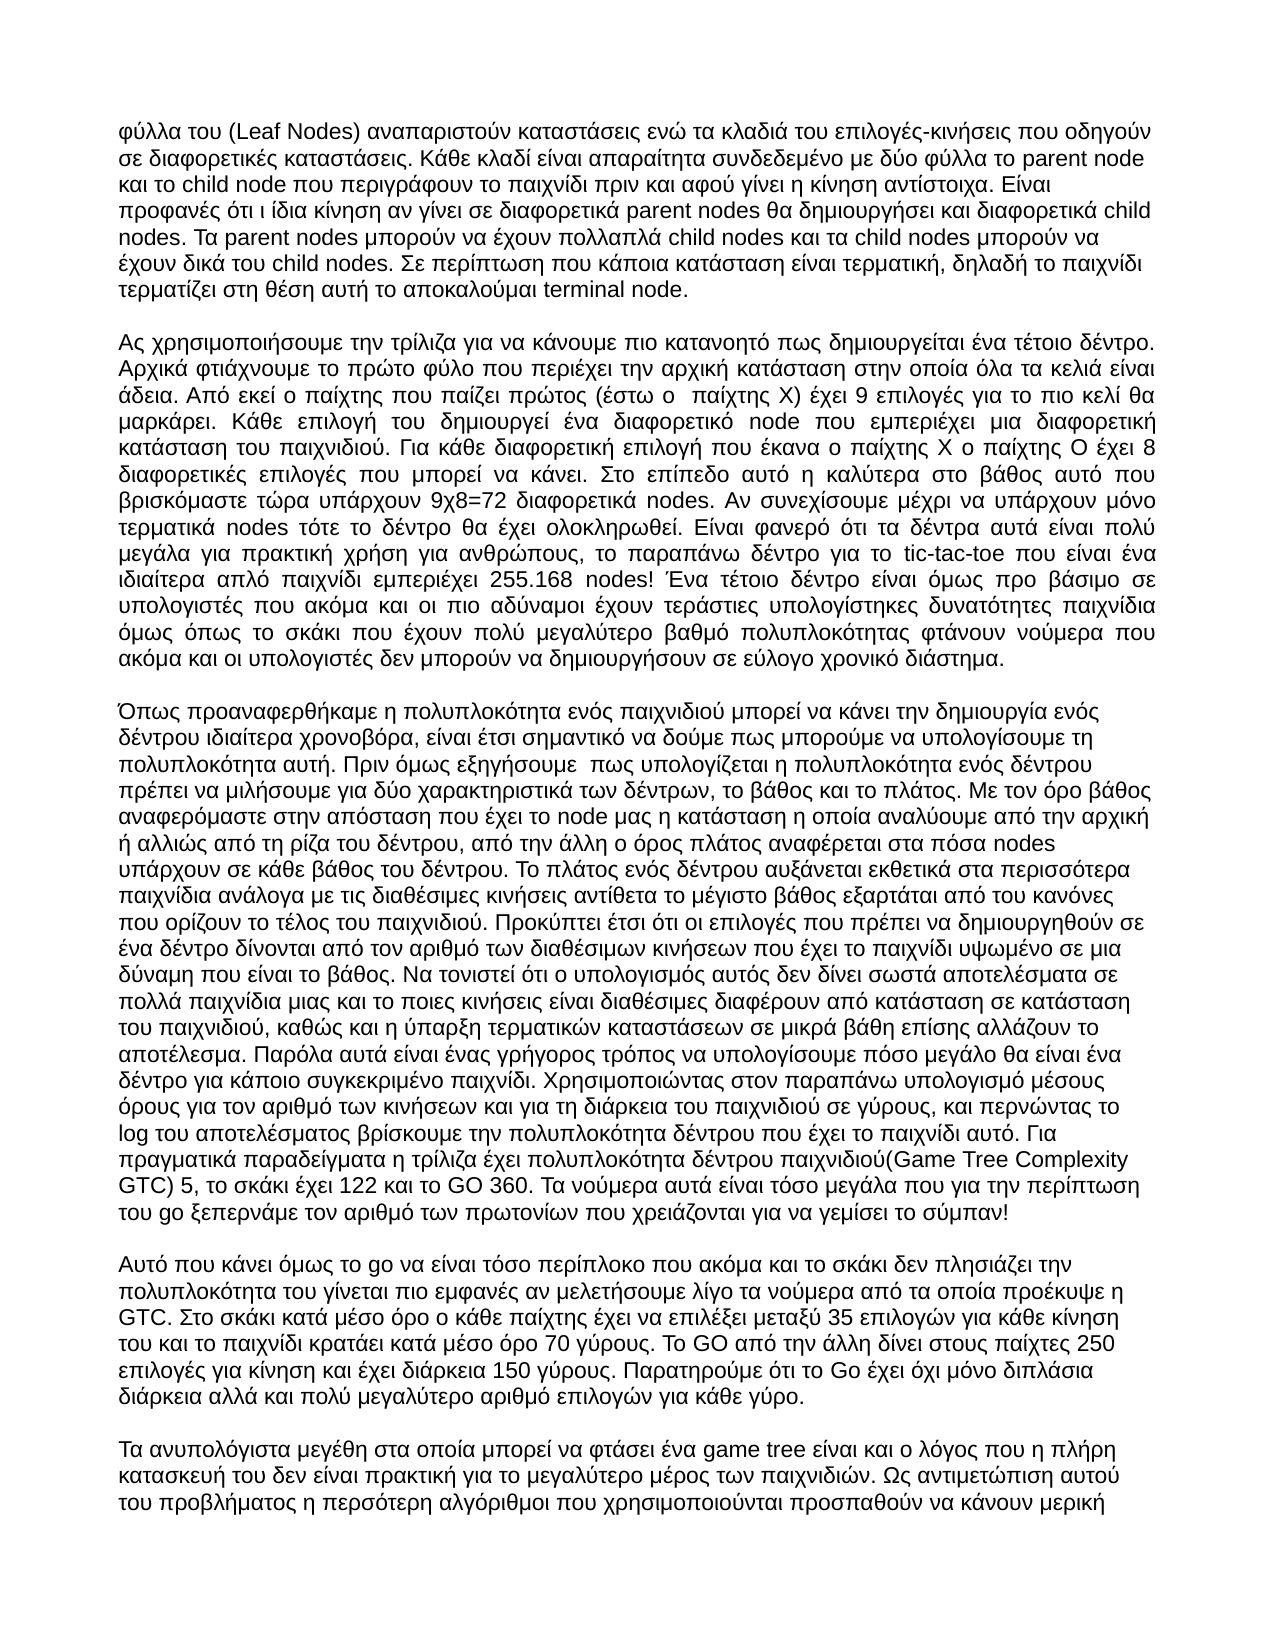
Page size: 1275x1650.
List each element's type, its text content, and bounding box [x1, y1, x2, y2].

text Αυτό που κάνει όμως το go να είναι τόσο περίπλοκο που ακόμα και το σκάκι δεν πλησιάζει την πολυπλοκότητα του γίνεται πιο εμφανές αν μελετήσουμε λίγο τα νούμερα από τα οποία προέκυψε η GTC. Στο σκάκι κατά μέσο όρο ο κάθε παίχτης έχει να επιλέξει μεταξύ 35 επιλογών για κάθε κίνηση του και το παιχνίδι κρατάει κατά μέσο όρο 70 γύρους. Το GO από την άλλη δίνει στους παίχτες 250 επιλογές για κίνηση και έχει διάρκεια 150 γύρους. Παρατηρούμε ότι το Go έχει όχι μόνο διπλάσια διάρκεια αλλά και πολύ μεγαλύτερο αριθμό επιλογών για κάθε γύρο. [118, 1251, 1157, 1409]
text φύλλα του (Leaf Nodes) αναπαριστούν καταστάσεις ενώ τα κλαδιά του επιλογές-κινήσεις που οδηγούν σε διαφορετικές καταστάσεις. Κάθε κλαδί είναι απαραίτητα συνδεδεμένο με δύο φύλλα το parent node και το child node που περιγράφουν το παιχνίδι πριν και αφού γίνει η κίνηση αντίστοιχα. Είναι προφανές ότι ι ίδια κίνηση αν γίνει σε διαφορετικά parent nodes θα δημιουργήσει και διαφορετικά child nodes. Τα parent nodes μπορούν να έχουν πολλαπλά child nodes και τα child nodes μπορούν να έχουν δικά του child nodes. Σε περίπτωση που κάποια κατάσταση είναι τερματική, δηλαδή το παιχνίδι τερματίζει στη θέση αυτή το αποκαλούμαι terminal node. [118, 118, 1157, 303]
text Όπως προαναφερθήκαμε η πολυπλοκότητα ενός παιχνιδιού μπορεί να κάνει την δημιουργία ενός δέντρου ιδιαίτερα χρονοβόρα, είναι έτσι σημαντικό να δούμε πως μπορούμε να υπολογίσουμε τη πολυπλοκότητα αυτή. Πριν όμως εξηγήσουμε πως υπολογίζεται η πολυπλοκότητα ενός δέντρου πρέπει να μιλήσουμε για δύο χαρακτηριστικά των δέντρων, το βάθος και το πλάτος. Με τον όρο βάθος αναφερόμαστε στην απόσταση που έχει το node μας η κατάσταση η οποία αναλύουμε από την αρχική ή αλλιώς από τη ρίζα του δέντρου, από την άλλη ο όρος πλάτος αναφέρεται στα πόσα nodes υπάρχουν σε κάθε βάθος του δέντρου. Το πλάτος ενός δέντρου αυξάνεται εκθετικά στα περισσότερα παιχνίδια ανάλογα με τις διαθέσιμες κινήσεις αντίθετα το μέγιστο βάθος εξαρτάται από του κανόνες που ορίζουν το τέλος του παιχνιδιού. Προκύπτει έτσι ότι οι επιλογές που πρέπει να δημιουργηθούν σε ένα δέντρο δίνονται από τον αριθμό των διαθέσιμων κινήσεων που έχει το παιχνίδι υψωμένο σε μια δύναμη που είναι το βάθος. Να τονιστεί ότι ο υπολογισμός αυτός δεν δίνει σωστά αποτελέσματα σε πολλά παιχνίδια μιας και το ποιες κινήσεις είναι διαθέσιμες διαφέρουν από κατάσταση σε κατάσταση του παιχνιδιού, καθώς και η ύπαρξη τερματικών καταστάσεων σε μικρά βάθη επίσης αλλάζουν το αποτέλεσμα. Παρόλα αυτά είναι ένας γρήγορος τρόπος να υπολογίσουμε πόσο μεγάλο θα είναι ένα δέντρο για κάποιο συγκεκριμένο παιχνίδι. Χρησιμοποιώντας στον παραπάνω υπολογισμό μέσους όρους για τον αριθμό των κινήσεων και για τη διάρκεια του παιχνιδιού σε γύρους, και περνώντας το log του αποτελέσματος βρίσκουμε την πολυπλοκότητα δέντρου που έχει το παιχνίδι αυτό. Για πραγματικά παραδείγματα η τρίλιζα έχει πολυπλοκότητα δέντρου παιχνιδιού(Game Tree Complexity GTC) 5, το σκάκι έχει 122 και το GO 360. Τα νούμερα αυτά είναι τόσο μεγάλα που για την περίπτωση του go ξεπερνάμε τον αριθμό των πρωτονίων που χρειάζονται για να γεμίσει το σύμπαν! [118, 698, 1157, 1225]
text Ας χρησιμοποιήσουμε την τρίλιζα για να κάνουμε πιο κατανοητό πως δημιουργείται ένα τέτοιο δέντρο. Αρχικά φτιάχνουμε το πρώτο φύλο που περιέχει την αρχική κατάσταση στην οποία όλα τα κελιά είναι άδεια. Από εκεί ο παίχτης που παίζει πρώτος (έστω ο παίχτης Χ) έχει 9 επιλογές για το πιο κελί θα μαρκάρει. Κάθε επιλογή του δημιουργεί ένα διαφορετικό node που εμπεριέχει μια διαφορετική κατάσταση του παιχνιδιού. Για κάθε διαφορετική επιλογή που έκανα ο παίχτης Χ ο παίχτης Ο έχει 8 διαφορετικές επιλογές που μπορεί να κάνει. Στο επίπεδο αυτό η καλύτερα στο βάθος αυτό που βρισκόμαστε τώρα υπάρχουν 9χ8=72 διαφορετικά nodes. Αν συνεχίσουμε μέχρι να υπάρχουν μόνο τερματικά nodes τότε το δέντρο θα έχει ολοκληρωθεί. Είναι φανερό ότι τα δέντρα αυτά είναι πολύ μεγάλα για πρακτική χρήση για ανθρώπους, το παραπάνω δέντρο για το tic-tac-toe που είναι ένα ιδιαίτερα απλό παιχνίδι εμπεριέχει 255.168 nodes! Ένα τέτοιο δέντρο είναι όμως προ βάσιμο σε υπολογιστές που ακόμα και οι πιο αδύναμοι έχουν τεράστιες υπολογίστηκες δυνατότητες παιχνίδια όμως όπως το σκάκι που έχουν πολύ μεγαλύτερο βαθμό πολυπλοκότητας φτάνουν νούμερα που ακόμα και οι υπολογιστές δεν μπορούν να δημιουργήσουν σε εύλογο χρονικό διάστημα. [118, 329, 1157, 672]
text Τα ανυπολόγιστα μεγέθη στα οποία μπορεί να φτάσει ένα game tree είναι και ο λόγος που η πλήρη κατασκευή του δεν είναι πρακτική για το μεγαλύτερο μέρος των παιχνιδιών. Ως αντιμετώπιση αυτού του προβλήματος η περσότερη αλγόριθμοι που χρησιμοποιούνται προσπαθούν να κάνουν μερική [118, 1436, 1157, 1515]
